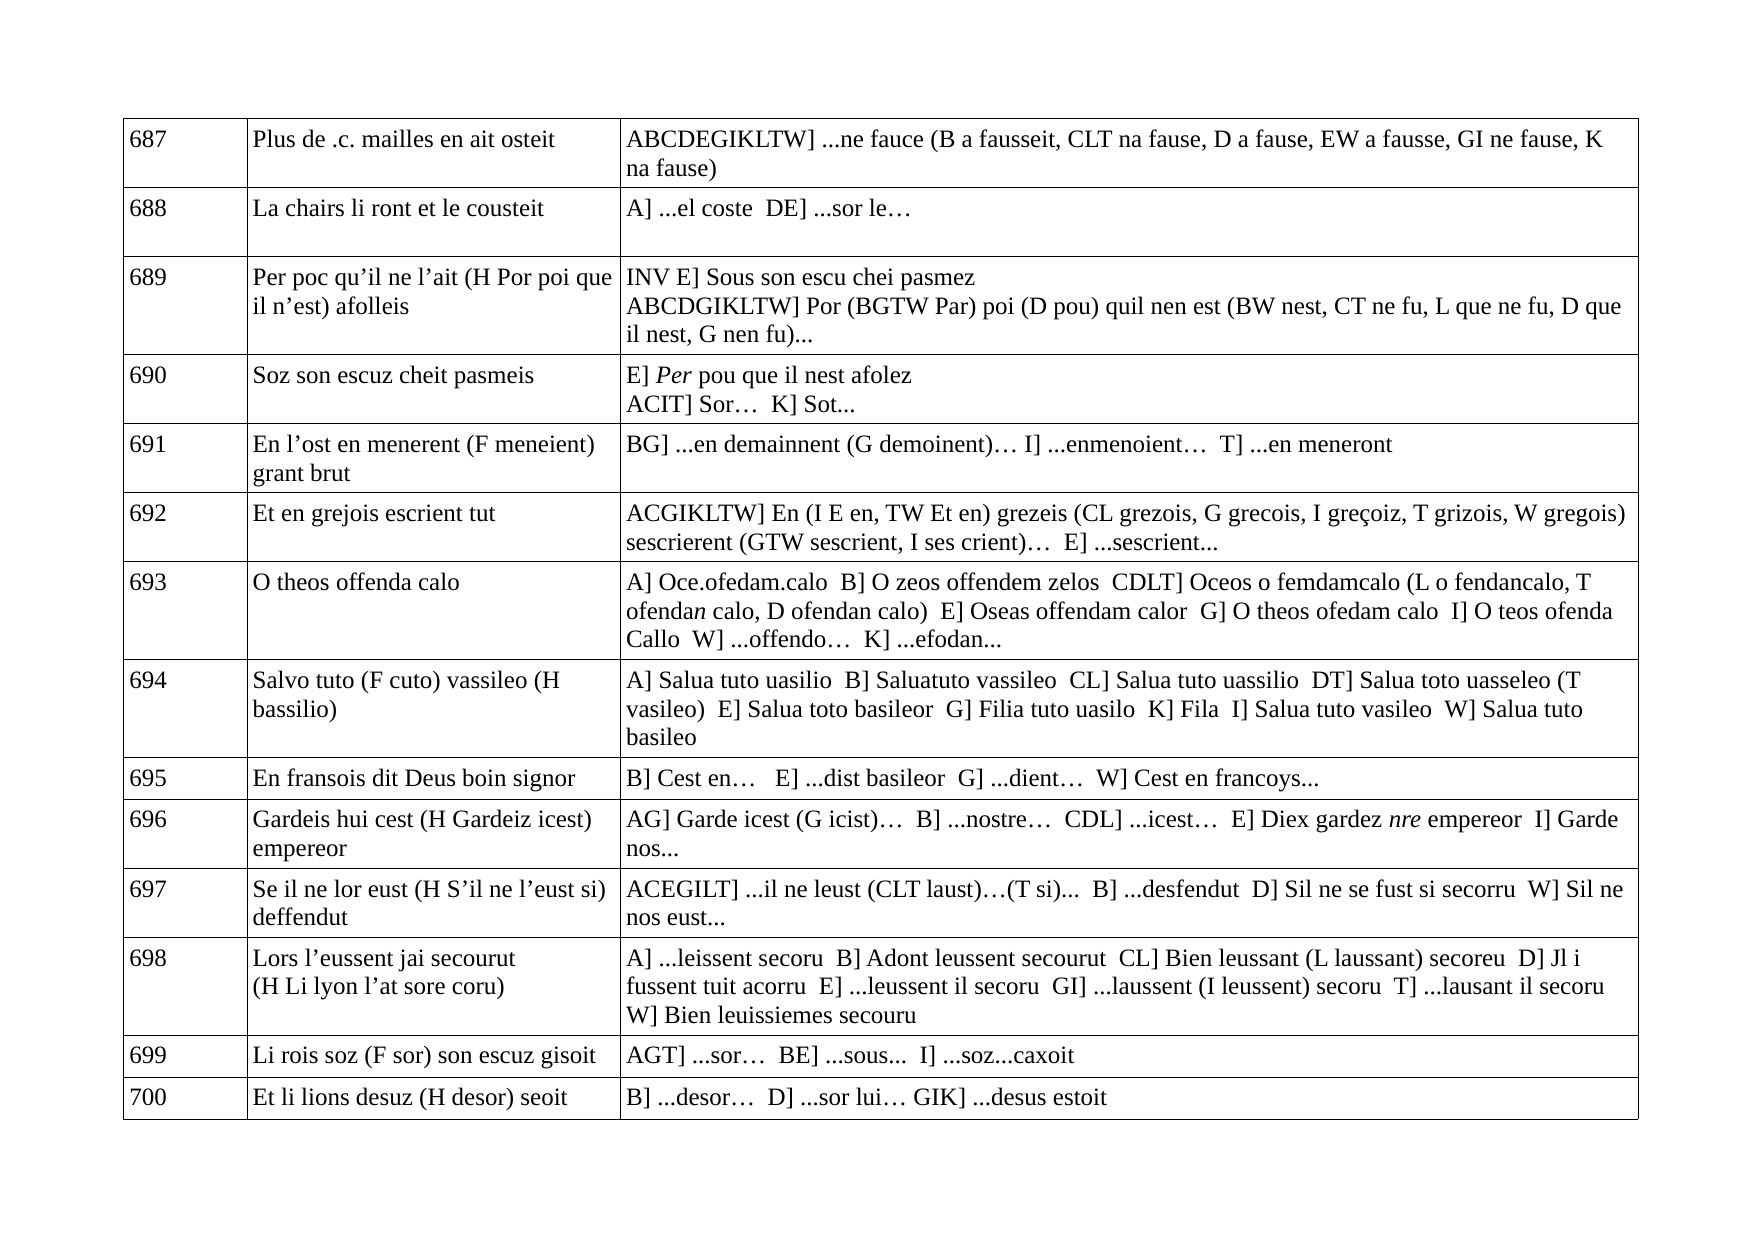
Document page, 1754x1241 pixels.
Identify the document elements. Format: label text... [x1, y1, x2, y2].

table_cell Salvo tuto (F cuto) vassileo (H bassilio) [248, 660, 620, 757]
table_cell AG] Garde icest (G icist)… B] ...nostre… CDL] ...icest… E] Diex gardez nre empereor I] Garde nos... [621, 800, 1638, 868]
table_cell B] ...desor… D] ...sor lui… GIK] ...desus estoit [621, 1078, 1638, 1118]
table_cell 697 [124, 869, 247, 937]
table_cell 687 [124, 119, 247, 187]
table_cell En fransois dit Deus boin signor [248, 758, 620, 799]
table_cell O theos offenda calo [248, 562, 620, 659]
table_cell A] ...el coste DE] ...sor le… [621, 188, 1638, 256]
table_cell AGT] ...sor… BE] ...sous... I] ...soz...caxoit [621, 1036, 1638, 1077]
table_cell En l’ost en menerent (F meneient) grant brut [248, 424, 620, 492]
table_cell Per poc qu’il ne l’ait (H Por poi que il n’est) afolleis [248, 257, 620, 354]
table_cell 694 [124, 660, 247, 757]
table_cell A] Oce.ofedam.calo B] O zeos offendem zelos CDLT] Oceos o femdamcalo (L o fendancalo, T ofendan calo, D ofendan calo) E] Oseas offendam calor G] O theos ofedam calo I] O teos ofenda Callo W] ...offendo… K] ...efodan... [621, 562, 1638, 659]
table_cell 692 [124, 493, 247, 561]
table_cell 690 [124, 355, 247, 423]
table_cell La chairs li ront et le cousteit [248, 188, 620, 256]
table_cell 698 [124, 938, 247, 1035]
table_cell BG] ...en demainnent (G demoinent)… I] ...enmenoient… T] ...en meneront [621, 424, 1638, 492]
table_cell 689 [124, 257, 247, 354]
table_cell ABCDEGIKLTW] ...ne fauce (B a fausseit, CLT na fause, D a fause, EW a fausse, GI ne fause, K na fause) [621, 119, 1638, 187]
table_cell 691 [124, 424, 247, 492]
table_cell 688 [124, 188, 247, 256]
table_cell Et li lions desuz (H desor) seoit [248, 1078, 620, 1118]
table_cell B] Cest en… E] ...dist basileor G] ...dient… W] Cest en francoys... [621, 758, 1638, 799]
table_cell 696 [124, 800, 247, 868]
table_cell Se il ne lor eust (H S’il ne l’eust si) deffendut [248, 869, 620, 937]
table_cell Lors l’eussent jai secourut (H Li lyon l’at sore coru) [248, 938, 620, 1035]
table_cell ACGIKLTW] En (I E en, TW Et en) grezeis (CL grezois, G grecois, I greçoiz, T grizois, W gregois) sescrierent (GTW sescrient, I ses crient)… E] ...sescrient... [621, 493, 1638, 561]
table_cell Plus de .c. mailles en ait osteit [248, 119, 620, 187]
table_cell Gardeis hui cest (H Gardeiz icest) empereor [248, 800, 620, 868]
table_cell A] ...leissent secoru B] Adont leussent secourut CL] Bien leussant (L laussant) secoreu D] Jl i fussent tuit acorru E] ...leussent il secoru GI] ...laussent (I leussent) secoru T] ...lausant il secoru W] Bien leuissiemes secouru [621, 938, 1638, 1035]
table_cell A] Salua tuto uasilio B] Saluatuto vassileo CL] Salua tuto uassilio DT] Salua toto uasseleo (T vasileo) E] Salua toto basileor G] Filia tuto uasilo K] Fila I] Salua tuto vasileo W] Salua tuto basileo [621, 660, 1638, 757]
table_cell Li rois soz (F sor) son escuz gisoit [248, 1036, 620, 1077]
table_cell 693 [124, 562, 247, 659]
table_cell 700 [124, 1078, 247, 1118]
table_cell Et en grejois escrient tut [248, 493, 620, 561]
table_cell INV E] Sous son escu chei pasmez ABCDGIKLTW] Por (BGTW Par) poi (D pou) quil nen est (BW nest, CT ne fu, L que ne fu, D que il nest, G nen fu)... [621, 257, 1638, 354]
table_cell E] Per pou que il nest afolez ACIT] Sor… K] Sot... [621, 355, 1638, 423]
table_cell Soz son escuz cheit pasmeis [248, 355, 620, 423]
table_cell 699 [124, 1036, 247, 1077]
table_cell 695 [124, 758, 247, 799]
table_cell ACEGILT] ...il ne leust (CLT laust)…(T si)... B] ...desfendut D] Sil ne se fust si secorru W] Sil ne nos eust... [621, 869, 1638, 937]
